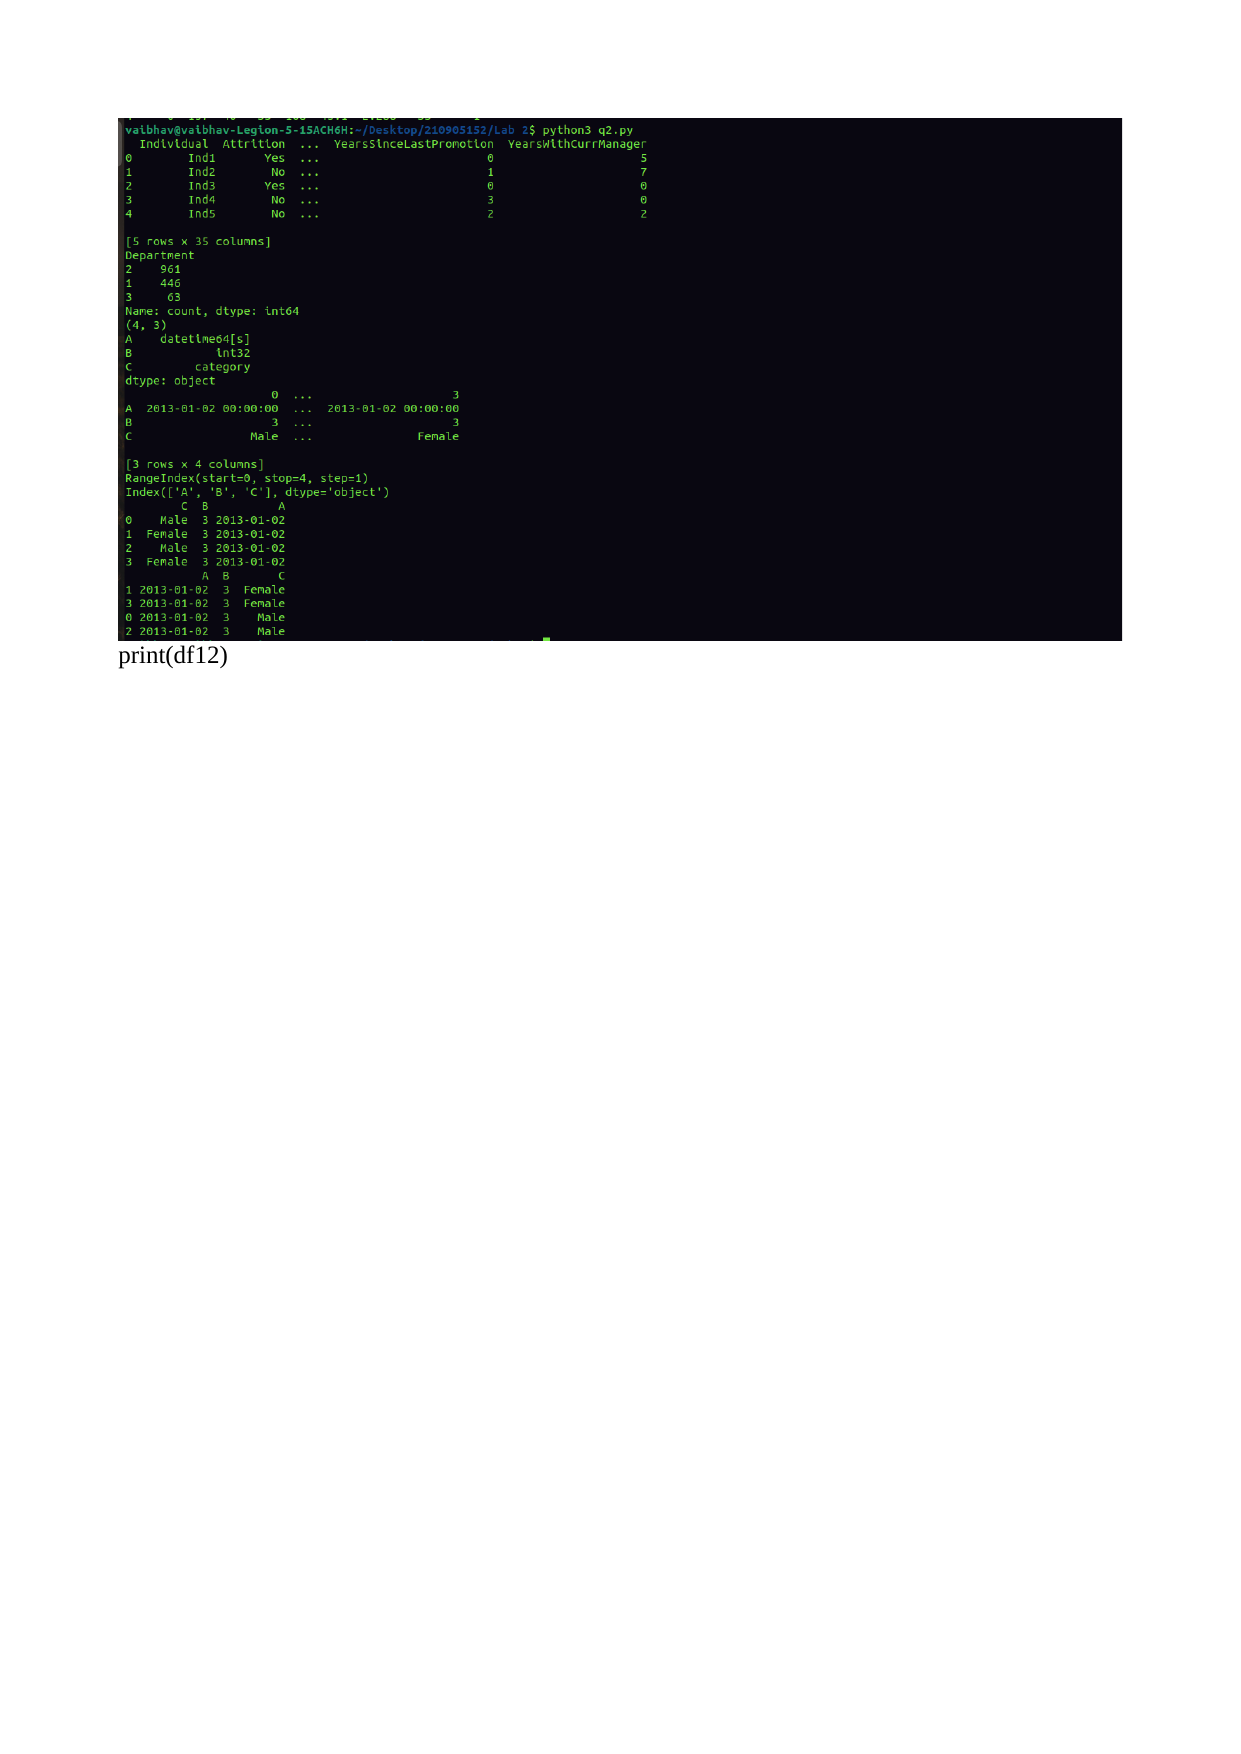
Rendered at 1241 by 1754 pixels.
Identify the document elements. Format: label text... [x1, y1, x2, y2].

text print(df12) [118, 641, 1122, 736]
picture [118, 118, 1123, 641]
